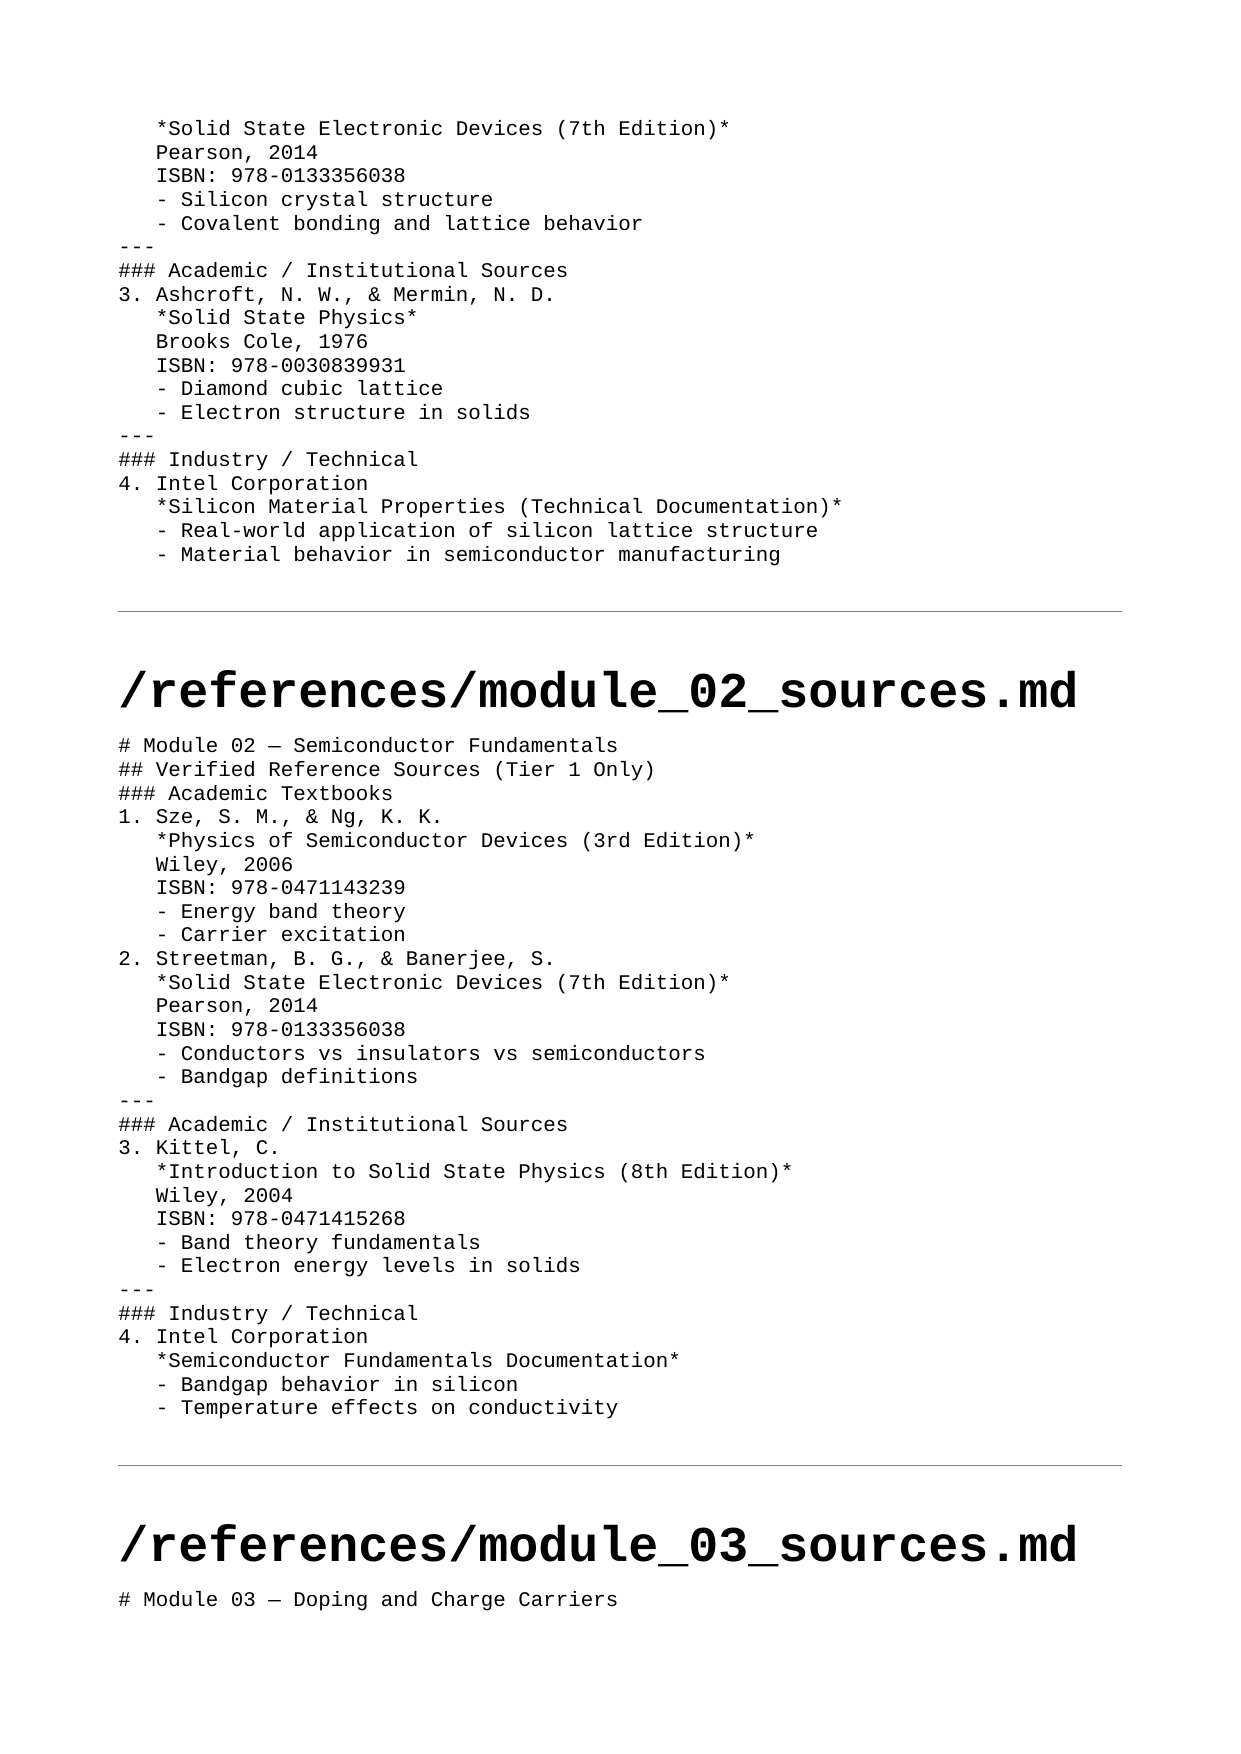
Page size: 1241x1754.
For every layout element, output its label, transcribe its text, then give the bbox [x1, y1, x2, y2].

text *Semiconductor Fundamentals Documentation* [118, 1350, 1122, 1374]
text 1. Sze, S. M., & Ng, K. K. [118, 806, 1122, 830]
text ISBN: 978-0030839931 [118, 354, 1122, 378]
text - Energy band theory [118, 901, 1122, 924]
text - Electron structure in solids [118, 402, 1122, 426]
text # Module 03 — Doping and Charge Carriers [118, 1589, 1122, 1613]
text - Real-world application of silicon lattice structure [118, 520, 1122, 544]
text Brooks Cole, 1976 [118, 331, 1122, 354]
text ### Academic Textbooks [118, 783, 1122, 806]
text 3. Kittel, C. [118, 1137, 1122, 1161]
text 4. Intel Corporation [118, 1326, 1122, 1350]
text *Solid State Electronic Devices (7th Edition)* [118, 118, 1122, 142]
text *Silicon Material Properties (Technical Documentation)* [118, 496, 1122, 520]
text 2. Streetman, B. G., & Banerjee, S. [118, 948, 1122, 972]
text *Introduction to Solid State Physics (8th Edition)* [118, 1161, 1122, 1184]
text --- [118, 1090, 1122, 1114]
text ## Verified Reference Sources (Tier 1 Only) [118, 759, 1122, 783]
text - Temperature effects on conductivity [118, 1397, 1122, 1421]
text - Material behavior in semiconductor manufacturing [118, 544, 1122, 567]
text - Carrier excitation [118, 924, 1122, 948]
text --- [118, 1279, 1122, 1303]
text - Bandgap definitions [118, 1066, 1122, 1090]
text # Module 02 — Semiconductor Fundamentals [118, 735, 1122, 759]
text ### Academic / Institutional Sources [118, 1114, 1122, 1137]
text 4. Intel Corporation [118, 473, 1122, 496]
text Pearson, 2014 [118, 995, 1122, 1019]
text ### Industry / Technical [118, 1303, 1122, 1326]
text - Bandgap behavior in silicon [118, 1374, 1122, 1397]
text Wiley, 2006 [118, 853, 1122, 877]
text *Solid State Electronic Devices (7th Edition)* [118, 972, 1122, 995]
text 3. Ashcroft, N. W., & Mermin, N. D. [118, 284, 1122, 307]
subtitle /references/module_02_sources.md [118, 666, 1122, 723]
text --- [118, 426, 1122, 449]
text Pearson, 2014 [118, 142, 1122, 165]
text ### Industry / Technical [118, 449, 1122, 473]
text --- [118, 236, 1122, 260]
text - Covalent bonding and lattice behavior [118, 213, 1122, 236]
text Wiley, 2004 [118, 1184, 1122, 1208]
text ISBN: 978-0471415268 [118, 1208, 1122, 1232]
text - Silicon crystal structure [118, 189, 1122, 213]
text - Conductors vs insulators vs semiconductors [118, 1043, 1122, 1066]
text ### Academic / Institutional Sources [118, 260, 1122, 284]
text *Physics of Semiconductor Devices (3rd Edition)* [118, 830, 1122, 853]
text - Diamond cubic lattice [118, 378, 1122, 402]
text *Solid State Physics* [118, 307, 1122, 331]
text ISBN: 978-0133356038 [118, 1019, 1122, 1043]
text - Band theory fundamentals [118, 1232, 1122, 1256]
text ISBN: 978-0471143239 [118, 877, 1122, 901]
subtitle /references/module_03_sources.md [118, 1520, 1122, 1576]
text - Electron energy levels in solids [118, 1256, 1122, 1279]
text ISBN: 978-0133356038 [118, 165, 1122, 189]
